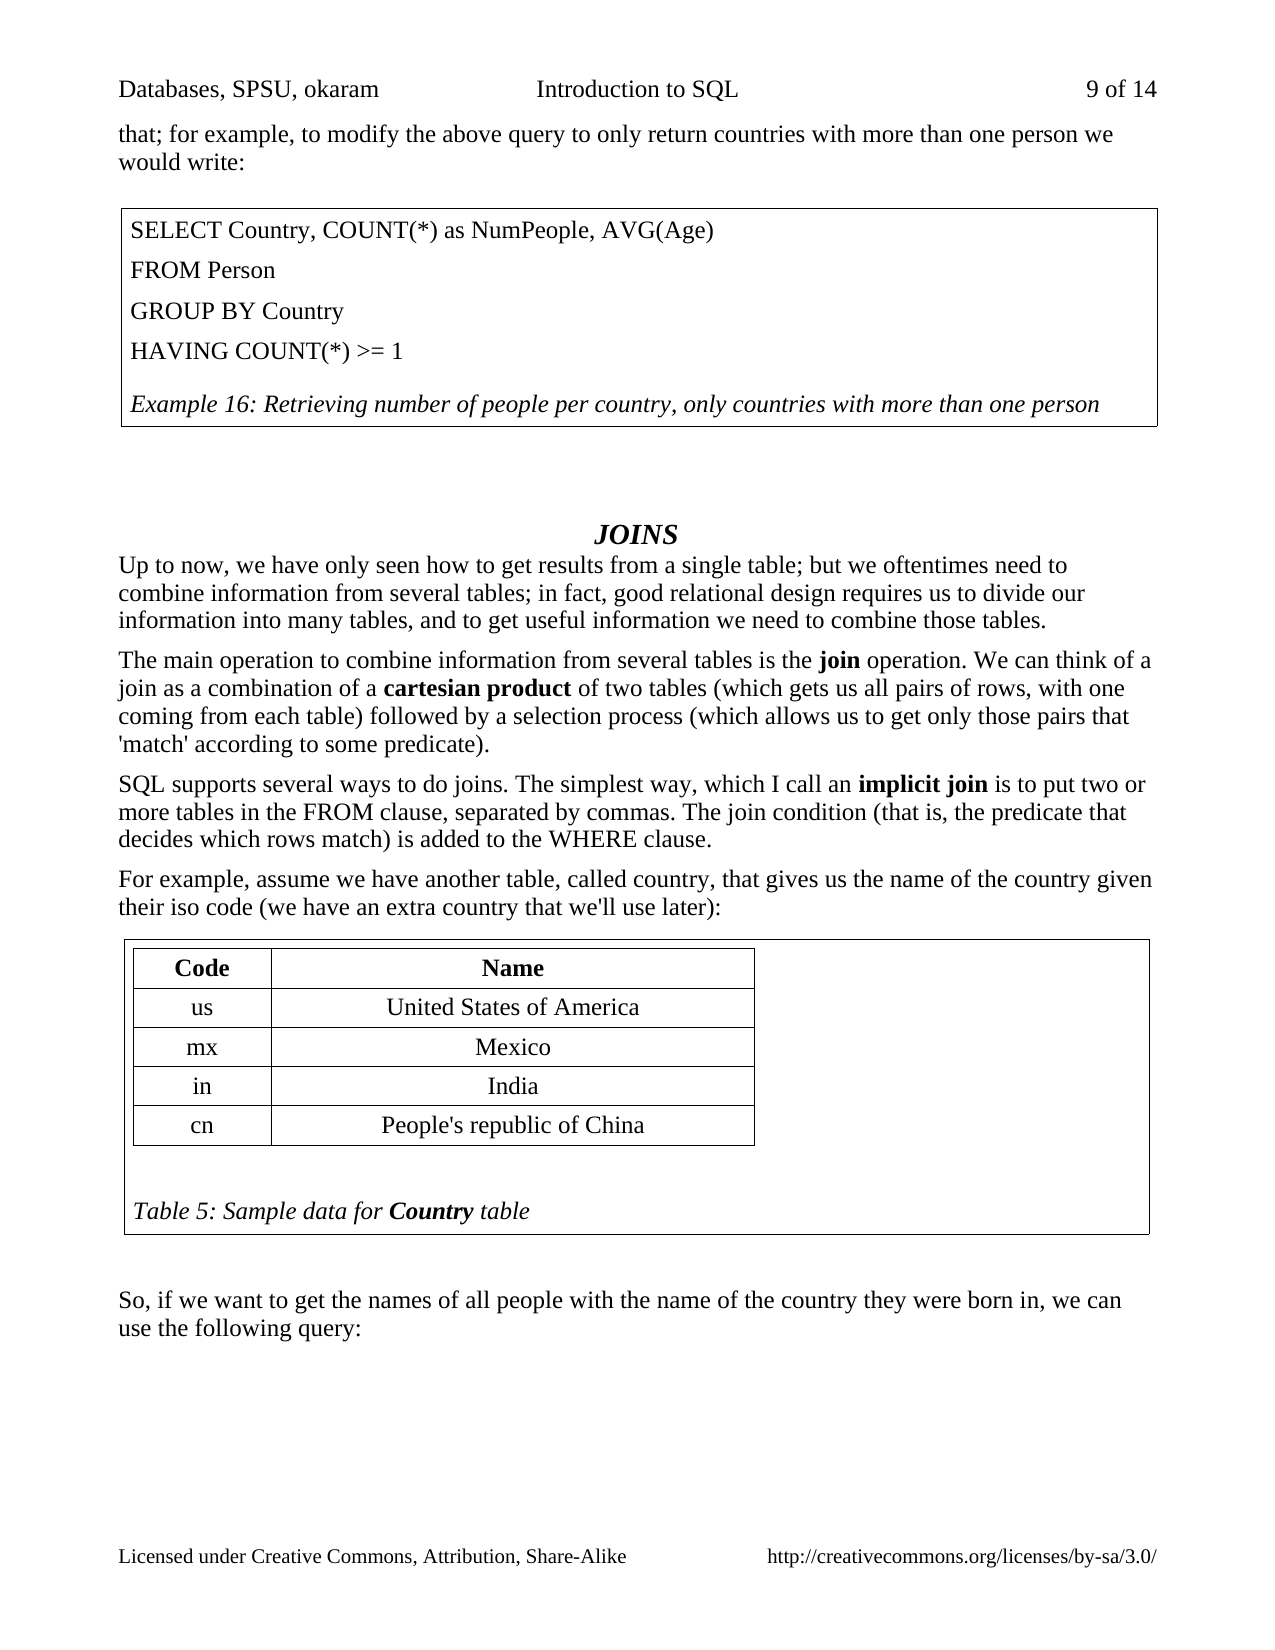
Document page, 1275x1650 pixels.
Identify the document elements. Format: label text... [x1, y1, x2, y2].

text HAVING COUNT(*) >= 1 [130, 337, 1148, 365]
text The main operation to combine information from several tables is the join operation. We can think of a join as a combination of a cartesian product of two tables (which gets us all pairs of rows, with one coming from each table) followed by a selection process (which allows us to get only those pairs that 'match' according to some predicate). [118, 647, 1157, 757]
table_header Name [272, 949, 754, 988]
table_cell People's republic of China [272, 1106, 754, 1145]
text FROM Person [130, 257, 1148, 284]
table_header Code [134, 949, 271, 988]
table_cell United States of America [272, 989, 754, 1027]
subtitle JOINS [118, 519, 1157, 551]
table_cell us [134, 989, 271, 1027]
text GROUP BY Country [130, 297, 1148, 324]
table_cell Mexico [272, 1028, 754, 1066]
table_cell India [272, 1067, 754, 1105]
text Up to now, we have only seen how to get results from a single table; but we oftentimes need to combine information from several tables; in fact, good relational design requires us to divide our information into many tables, and to get useful information we need to combine those tables. [118, 551, 1157, 634]
text SQL supports several ways to do joins. The simplest way, which I call an implicit join is to put two or more tables in the FROM clause, separated by commas. The join condition (that is, the predicate that decides which rows match) is added to the WHERE clause. [118, 770, 1157, 853]
table_cell mx [134, 1028, 271, 1066]
text For example, assume we have another table, called country, that gives us the name of the country given their iso code (we have an extra country that we'll use later): [118, 866, 1157, 921]
text So, if we want to get the names of all people with the name of the country they were born in, we can use the following query: [118, 1286, 1157, 1342]
text Example 16: Retrieving number of people per country, only countries with more than one person [130, 390, 1148, 417]
table_cell in [134, 1067, 271, 1105]
text Table 5: Sample data for Country table [133, 1197, 1140, 1225]
text that; for example, to modify the above query to only return countries with more than one person we would write: [118, 120, 1157, 175]
text SELECT Country, COUNT(*) as NumPeople, AVG(Age) [130, 216, 1148, 244]
table_cell cn [134, 1106, 271, 1145]
